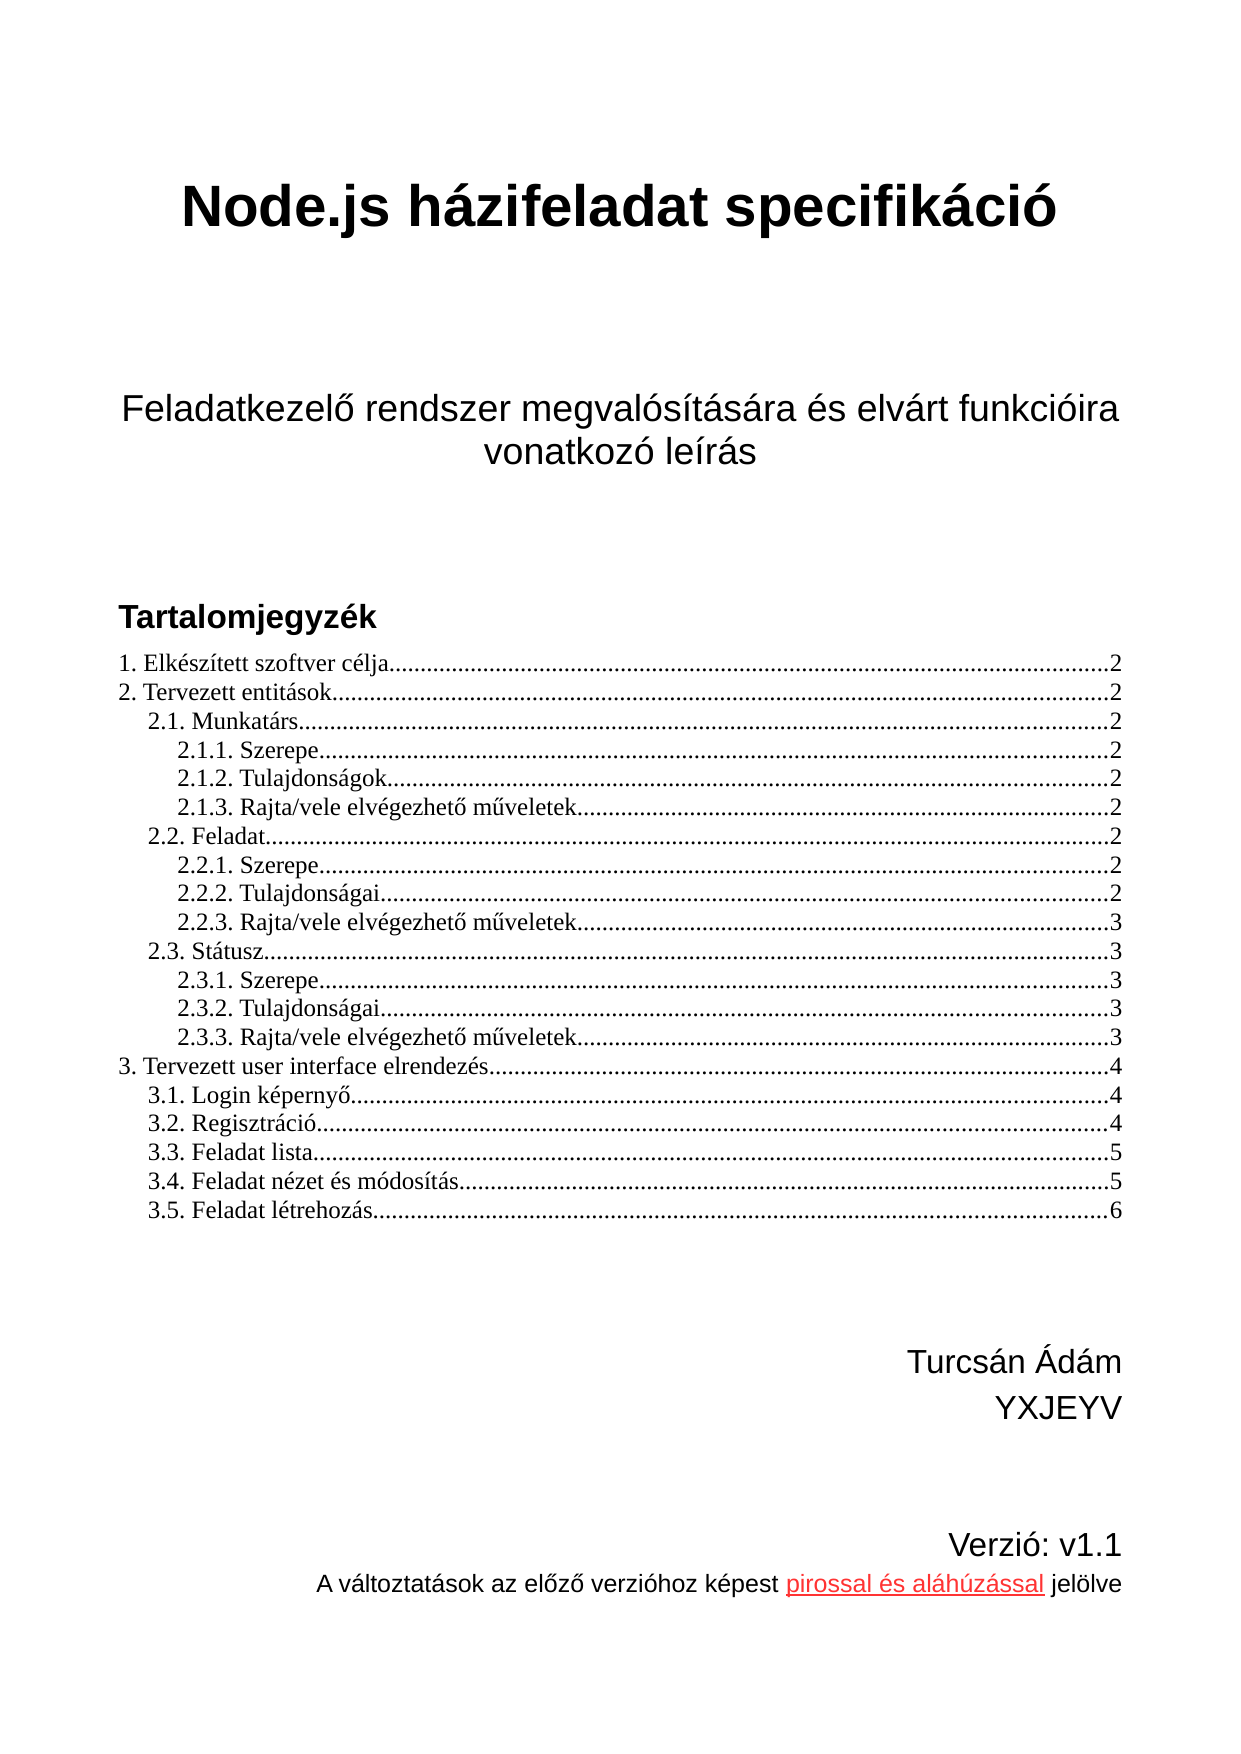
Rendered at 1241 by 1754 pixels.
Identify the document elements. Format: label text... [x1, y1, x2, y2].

text 2. Tervezett entitások 2 [118, 677, 1122, 706]
text 3. Tervezett user interface elrendezés 4 [118, 1051, 1122, 1080]
text 2.1. Munkatárs 2 [148, 706, 1122, 735]
text 2.1.2. Tulajdonságok 2 [177, 763, 1122, 792]
text 2.1.3. Rajta/vele elvégezhető műveletek 2 [177, 792, 1122, 821]
text 2.3.3. Rajta/vele elvégezhető műveletek 3 [177, 1022, 1122, 1051]
text Turcsán Ádám YXJEYV [118, 1342, 1122, 1426]
text 3.3. Feladat lista 5 [148, 1137, 1122, 1166]
text Verzió: v1.1 A változtatások az előző verzióhoz képest pirossal és aláhúzással jelölve [118, 1525, 1122, 1598]
text 2.2.3. Rajta/vele elvégezhető műveletek 3 [177, 907, 1122, 936]
text 2.2.1. Szerepe 2 [177, 850, 1122, 878]
subtitle Tartalomjegyzék [118, 598, 1122, 636]
text 2.2. Feladat 2 [148, 821, 1122, 850]
title Node.js házifeladat specifikáció [118, 171, 1122, 238]
text 2.1.1. Szerepe 2 [177, 735, 1122, 763]
text 2.3.2. Tulajdonságai 3 [177, 993, 1122, 1022]
text 3.4. Feladat nézet és módosítás 5 [148, 1166, 1122, 1195]
text 3.2. Regisztráció 4 [148, 1108, 1122, 1137]
text 2.3. Státusz 3 [148, 936, 1122, 965]
text 1. Elkészített szoftver célja 2 [118, 648, 1122, 677]
subtitle Feladatkezelő rendszer megvalósítására és elvárt funkcióira vonatkozó leírás [118, 386, 1122, 472]
text 3.1. Login képernyő 4 [148, 1080, 1122, 1108]
text 2.2.2. Tulajdonságai 2 [177, 878, 1122, 907]
text 2.3.1. Szerepe 3 [177, 965, 1122, 993]
text 3.5. Feladat létrehozás 6 [148, 1195, 1122, 1223]
